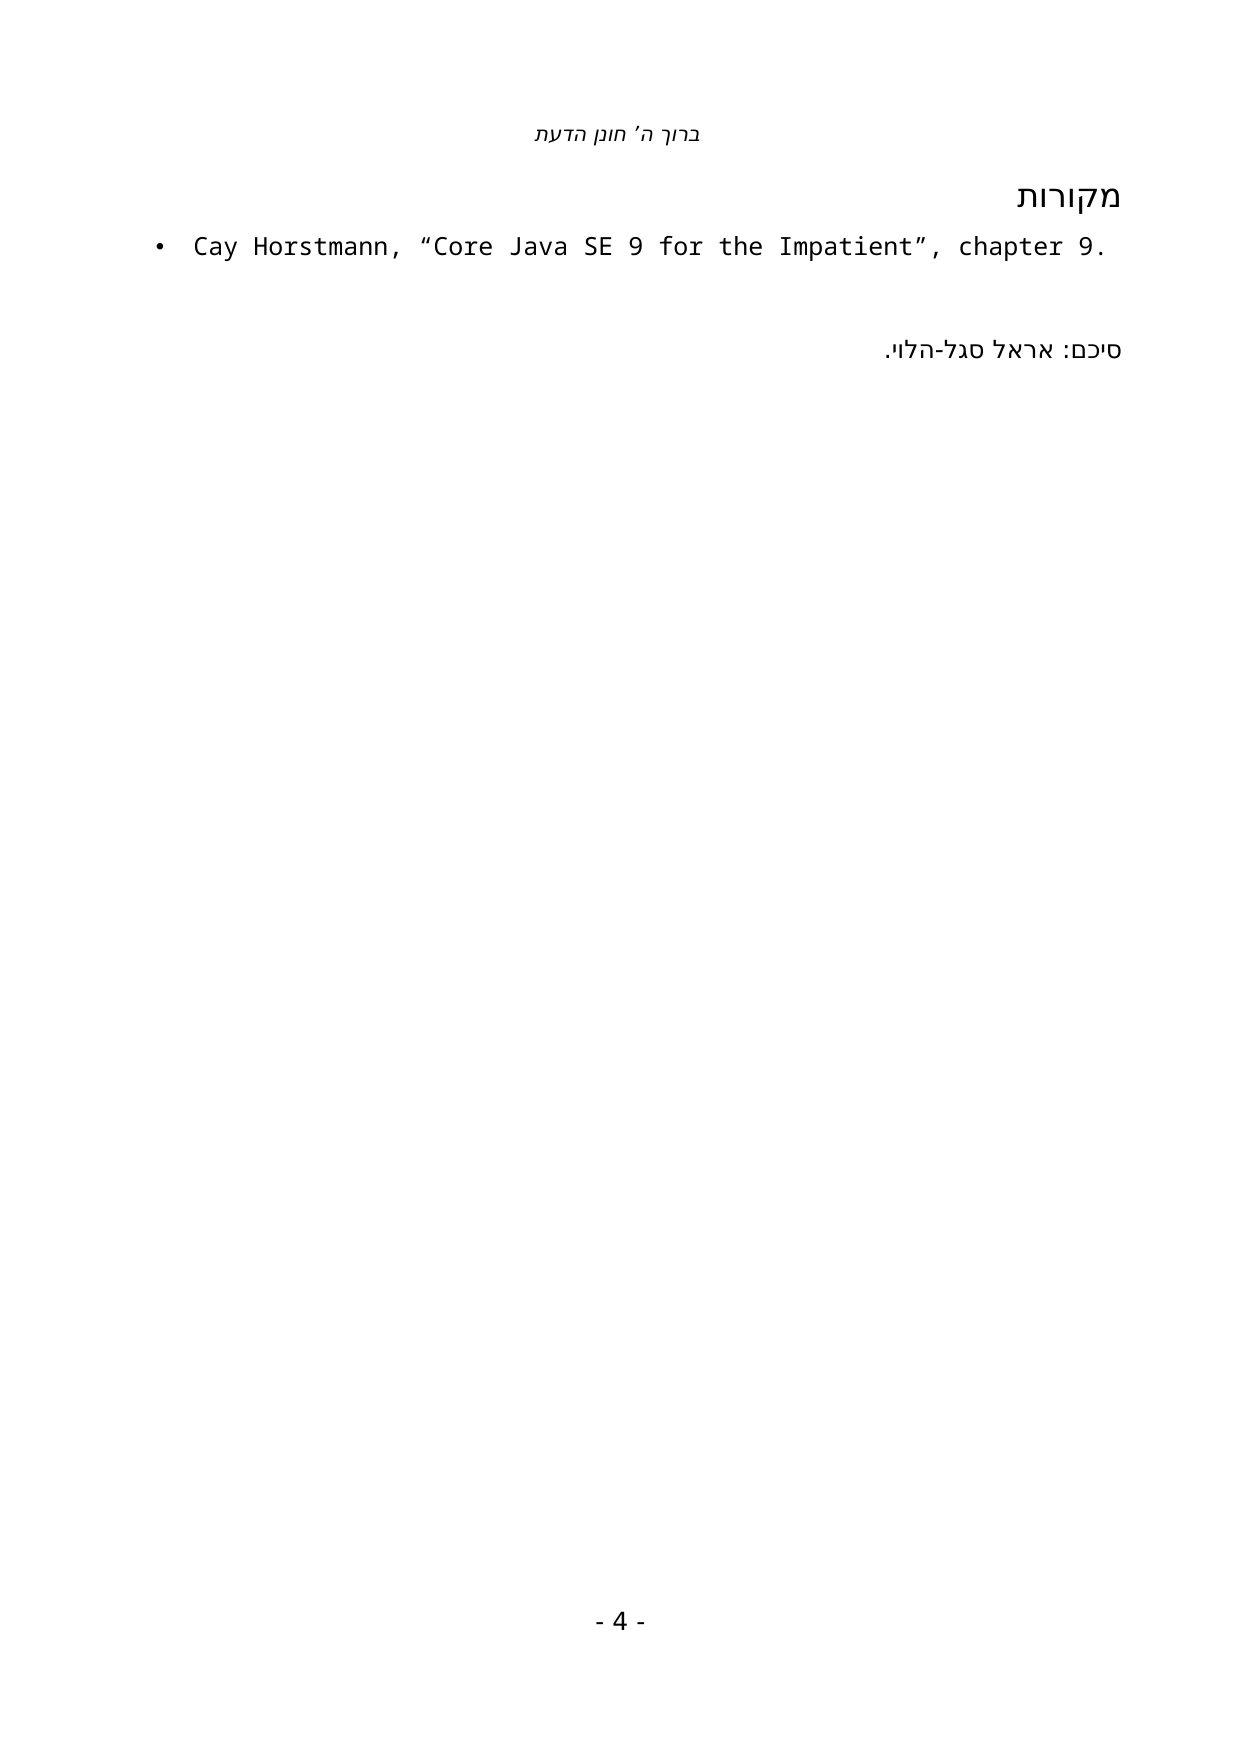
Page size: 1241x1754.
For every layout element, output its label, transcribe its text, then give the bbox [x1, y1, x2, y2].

subtitle מקורות [118, 177, 1122, 216]
text סיכם: אראל סגל-הלוי. [118, 335, 1122, 364]
list Cay Horstmann, “Core Java SE 9 for the Impatient”, chapter 9. [156, 228, 1122, 262]
